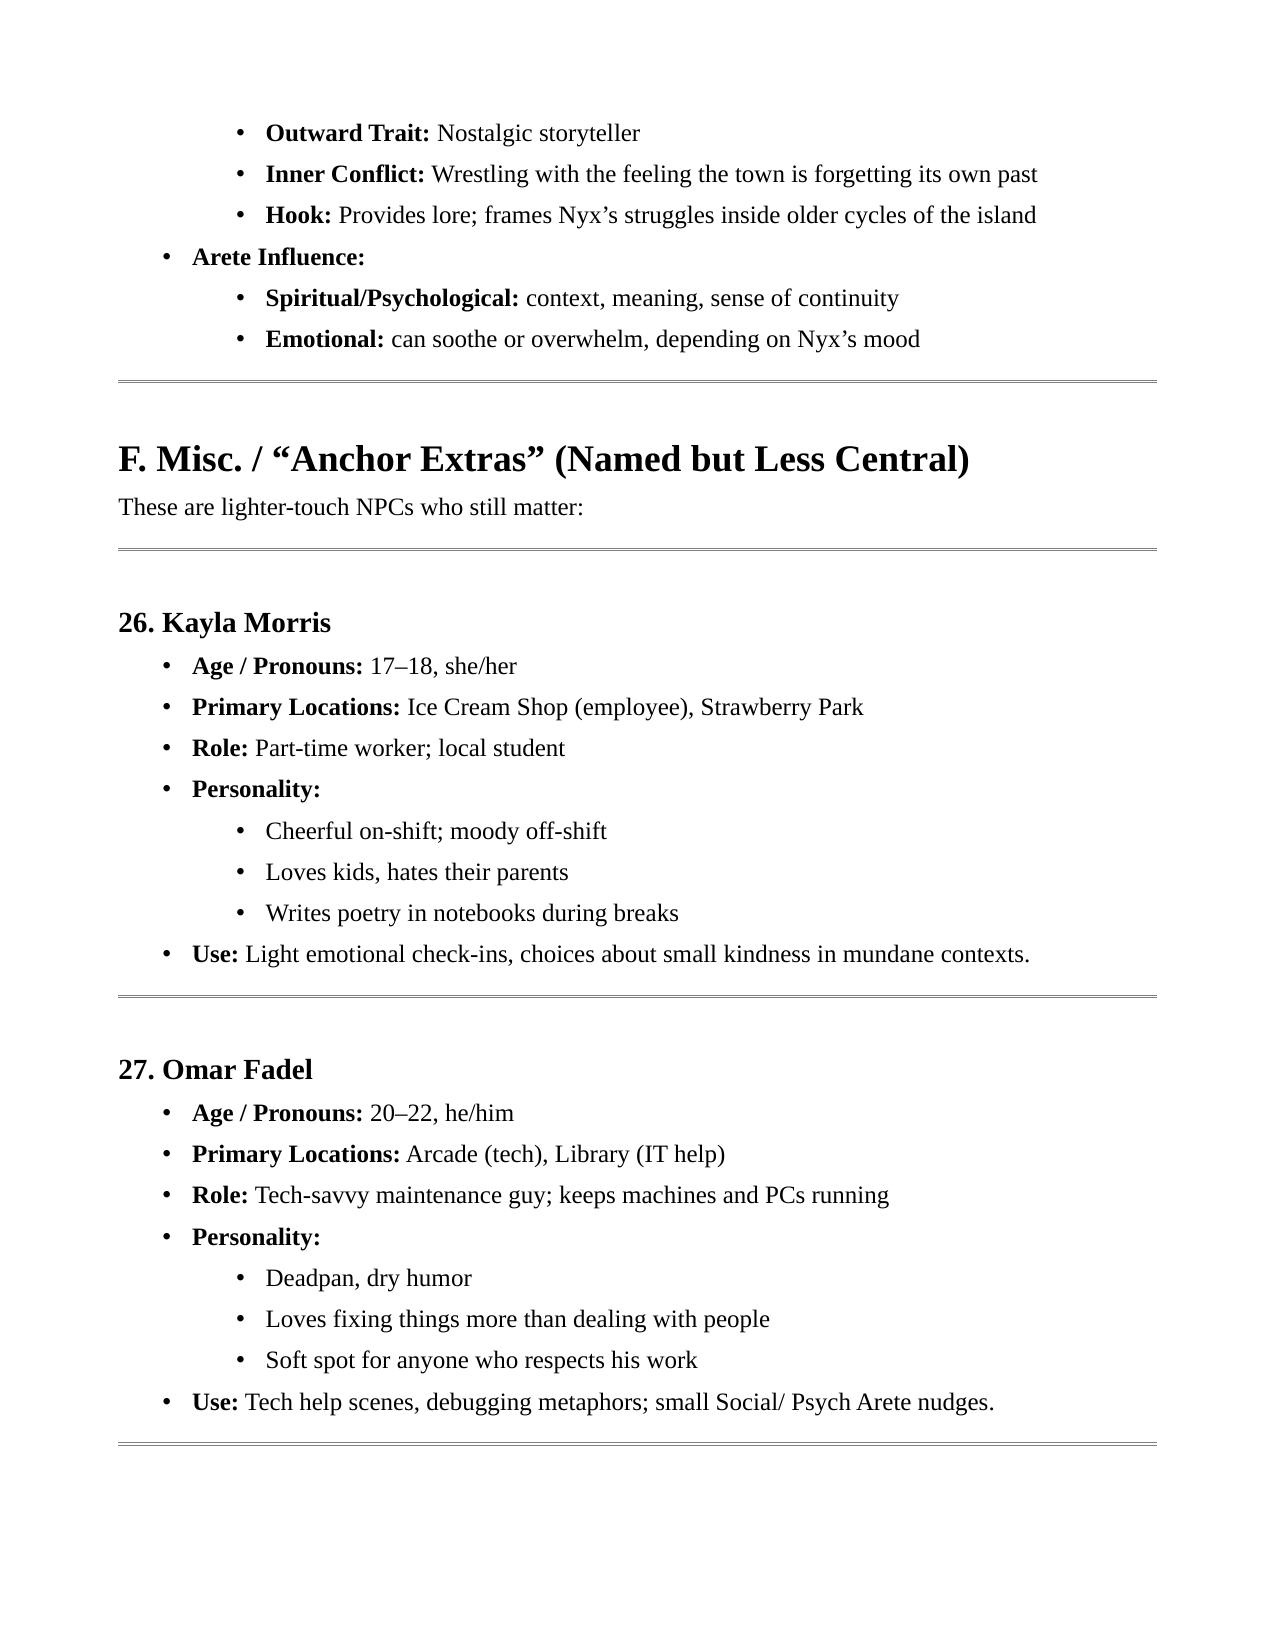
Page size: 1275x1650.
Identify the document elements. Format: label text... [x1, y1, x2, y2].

list Primary Locations: Ice Cream Shop (employee), Strawberry Park [162, 692, 1157, 721]
text These are lighter-touch NPCs who still matter: [118, 492, 1157, 521]
list Cheerful on-shift; moody off-shift [236, 816, 1157, 844]
list Role: Tech-savvy maintenance guy; keeps machines and PCs running [162, 1181, 1157, 1209]
list Inner Conflict: Wrestling with the feeling the town is forgetting its own past [236, 159, 1157, 188]
list Age / Pronouns: 17–18, she/her [162, 651, 1157, 679]
list Hook: Provides lore; frames Nyx’s struggles inside older cycles of the island [236, 201, 1157, 229]
list Age / Pronouns: 20–22, he/him [162, 1098, 1157, 1127]
subtitle 27. Omar Fadel [118, 1052, 1157, 1086]
list Writes poetry in notebooks during breaks [236, 898, 1157, 927]
subtitle F. Misc. / “Anchor Extras” (Named but Less Central) [118, 437, 1157, 480]
list Role: Part-time worker; local student [162, 733, 1157, 762]
list Loves kids, hates their parents [236, 857, 1157, 886]
list Use: Tech help scenes, debugging metaphors; small Social/ Psych Arete nudges. [162, 1387, 1157, 1416]
subtitle 26. Kayla Morris [118, 605, 1157, 638]
list Arete Influence: [162, 242, 1157, 271]
list Emotional: can soothe or overwhelm, depending on Nyx’s mood [236, 324, 1157, 353]
list Spiritual/Psychological: context, meaning, sense of continuity [236, 283, 1157, 312]
list Deadpan, dry humor [236, 1263, 1157, 1292]
list Outward Trait: Nostalgic storyteller [236, 118, 1157, 147]
list Use: Light emotional check-ins, choices about small kindness in mundane contexts. [162, 939, 1157, 968]
list Personality: [162, 774, 1157, 803]
list Loves fixing things more than dealing with people [236, 1304, 1157, 1333]
list Soft spot for anyone who respects his work [236, 1346, 1157, 1374]
list Personality: [162, 1222, 1157, 1251]
list Primary Locations: Arcade (tech), Library (IT help) [162, 1139, 1157, 1168]
